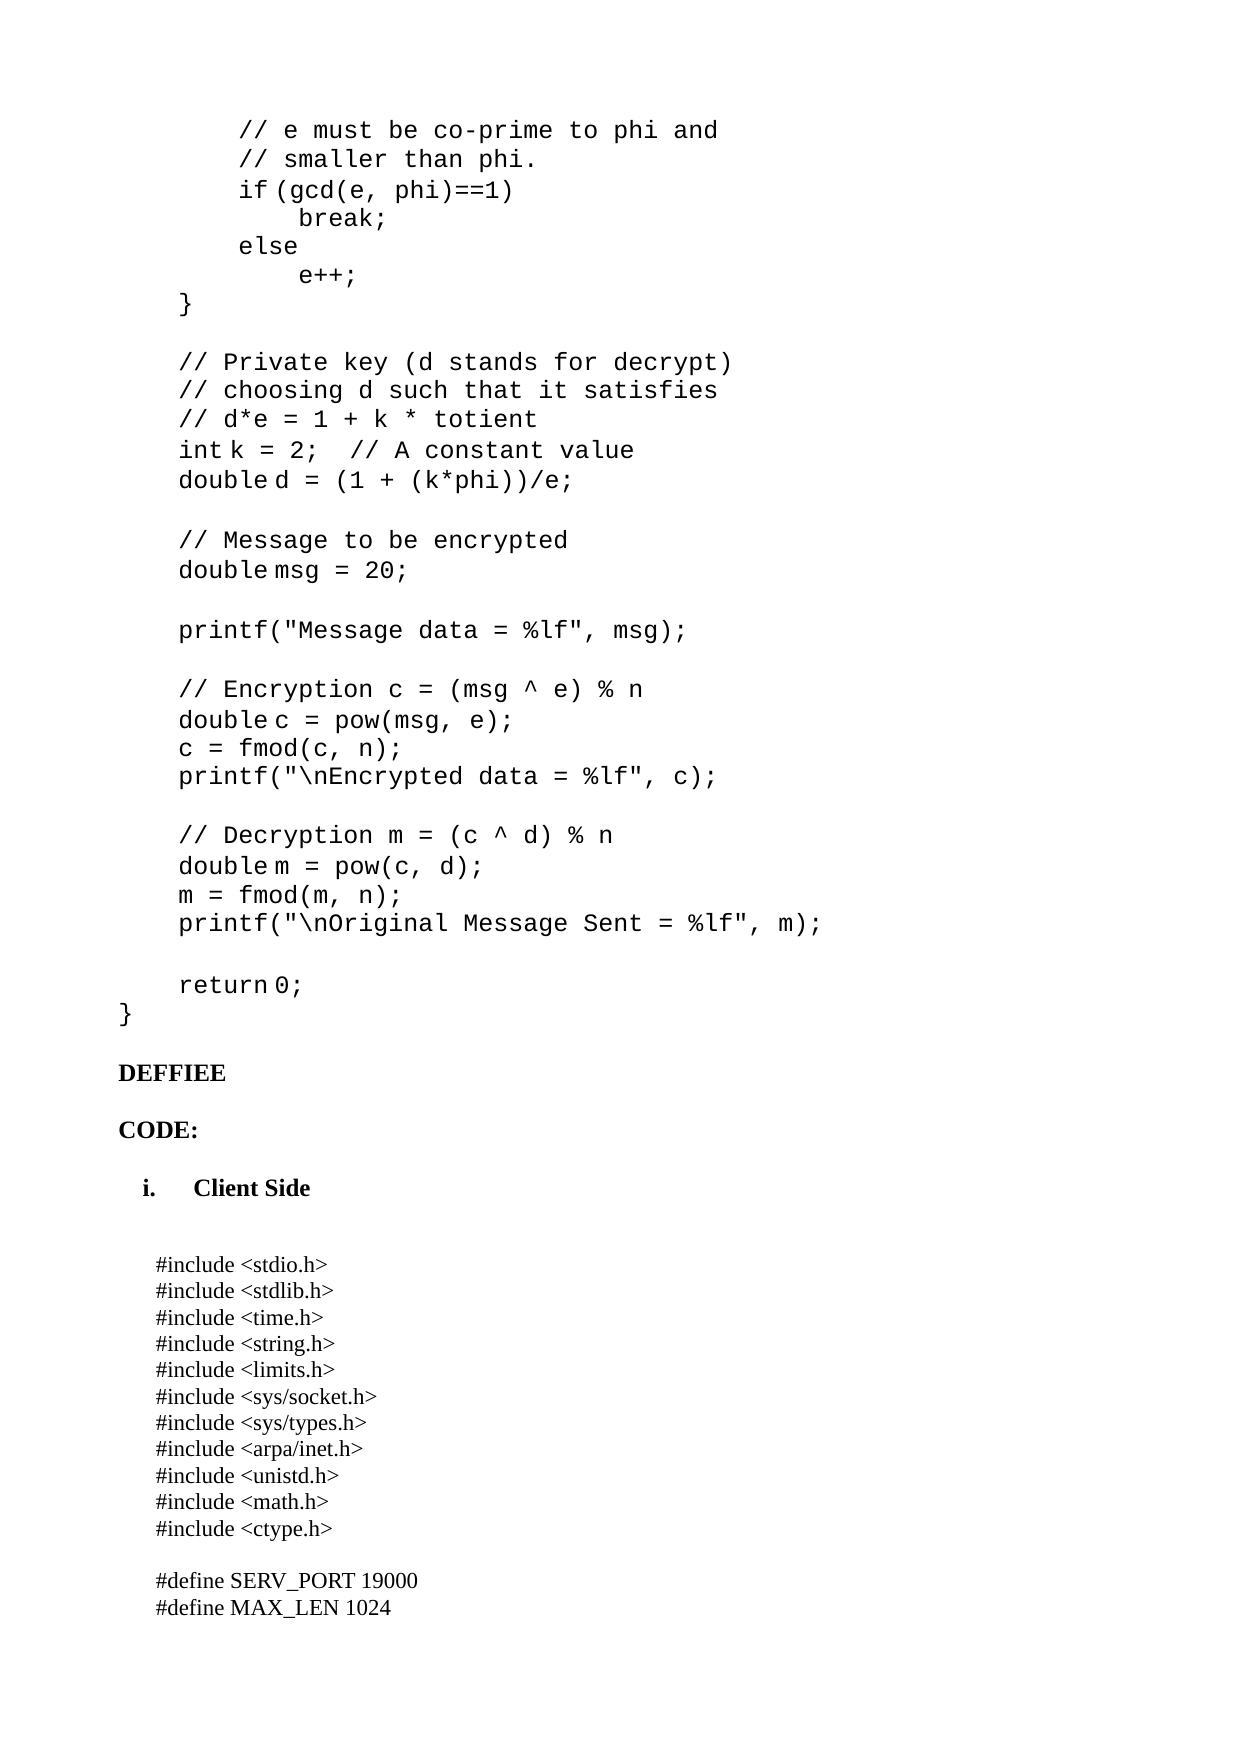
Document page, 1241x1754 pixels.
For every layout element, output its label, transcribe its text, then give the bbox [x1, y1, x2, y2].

text #include <sys/socket.h> [156, 1383, 1122, 1409]
text printf("\nOriginal Message Sent = %lf", m); [118, 911, 1122, 939]
text // Decryption m = (c ^ d) % n [118, 823, 1122, 851]
text #define MAX_LEN 1024 [156, 1594, 1122, 1620]
text #include <time.h> [156, 1304, 1122, 1330]
text } [118, 1001, 1122, 1029]
text break; [118, 206, 1122, 234]
text double d = (1 + (k*phi))/e; [118, 466, 1122, 496]
text // e must be co-prime to phi and [118, 118, 1122, 146]
text #include <stdio.h> [156, 1251, 1122, 1277]
text #include <limits.h> [156, 1356, 1122, 1383]
text } [118, 291, 1122, 319]
list Client Side [156, 1173, 1122, 1201]
text // Message to be encrypted [118, 527, 1122, 556]
text #include <sys/types.h> [156, 1409, 1122, 1436]
text #define SERV_PORT 19000 [156, 1567, 1122, 1594]
text printf("Message data = %lf", msg); [118, 617, 1122, 646]
text #include <unistd.h> [156, 1462, 1122, 1488]
text double m = pow(c, d); [118, 851, 1122, 882]
text #include <math.h> [156, 1488, 1122, 1514]
text else [118, 234, 1122, 262]
text // Encryption c = (msg ^ e) % n [118, 676, 1122, 705]
text double msg = 20; [118, 556, 1122, 586]
text #include <ctype.h> [156, 1514, 1122, 1541]
text m = fmod(m, n); [118, 882, 1122, 911]
text // Private key (d stands for decrypt) [118, 350, 1122, 378]
text #include <stdlib.h> [156, 1277, 1122, 1304]
text CODE: [118, 1115, 1122, 1144]
text int k = 2; // A constant value [118, 435, 1122, 466]
text // choosing d such that it satisfies [118, 378, 1122, 406]
text DEFFIEE [118, 1058, 1122, 1086]
text // smaller than phi. [118, 146, 1122, 175]
text printf("\nEncrypted data = %lf", c); [118, 764, 1122, 792]
text e++; [118, 262, 1122, 291]
text if (gcd(e, phi)==1) [118, 175, 1122, 206]
text double c = pow(msg, e); [118, 705, 1122, 736]
text return 0; [118, 970, 1122, 1001]
text // d*e = 1 + k * totient [118, 406, 1122, 435]
text c = fmod(c, n); [118, 736, 1122, 764]
text #include <string.h> [156, 1330, 1122, 1356]
text #include <arpa/inet.h> [156, 1436, 1122, 1462]
